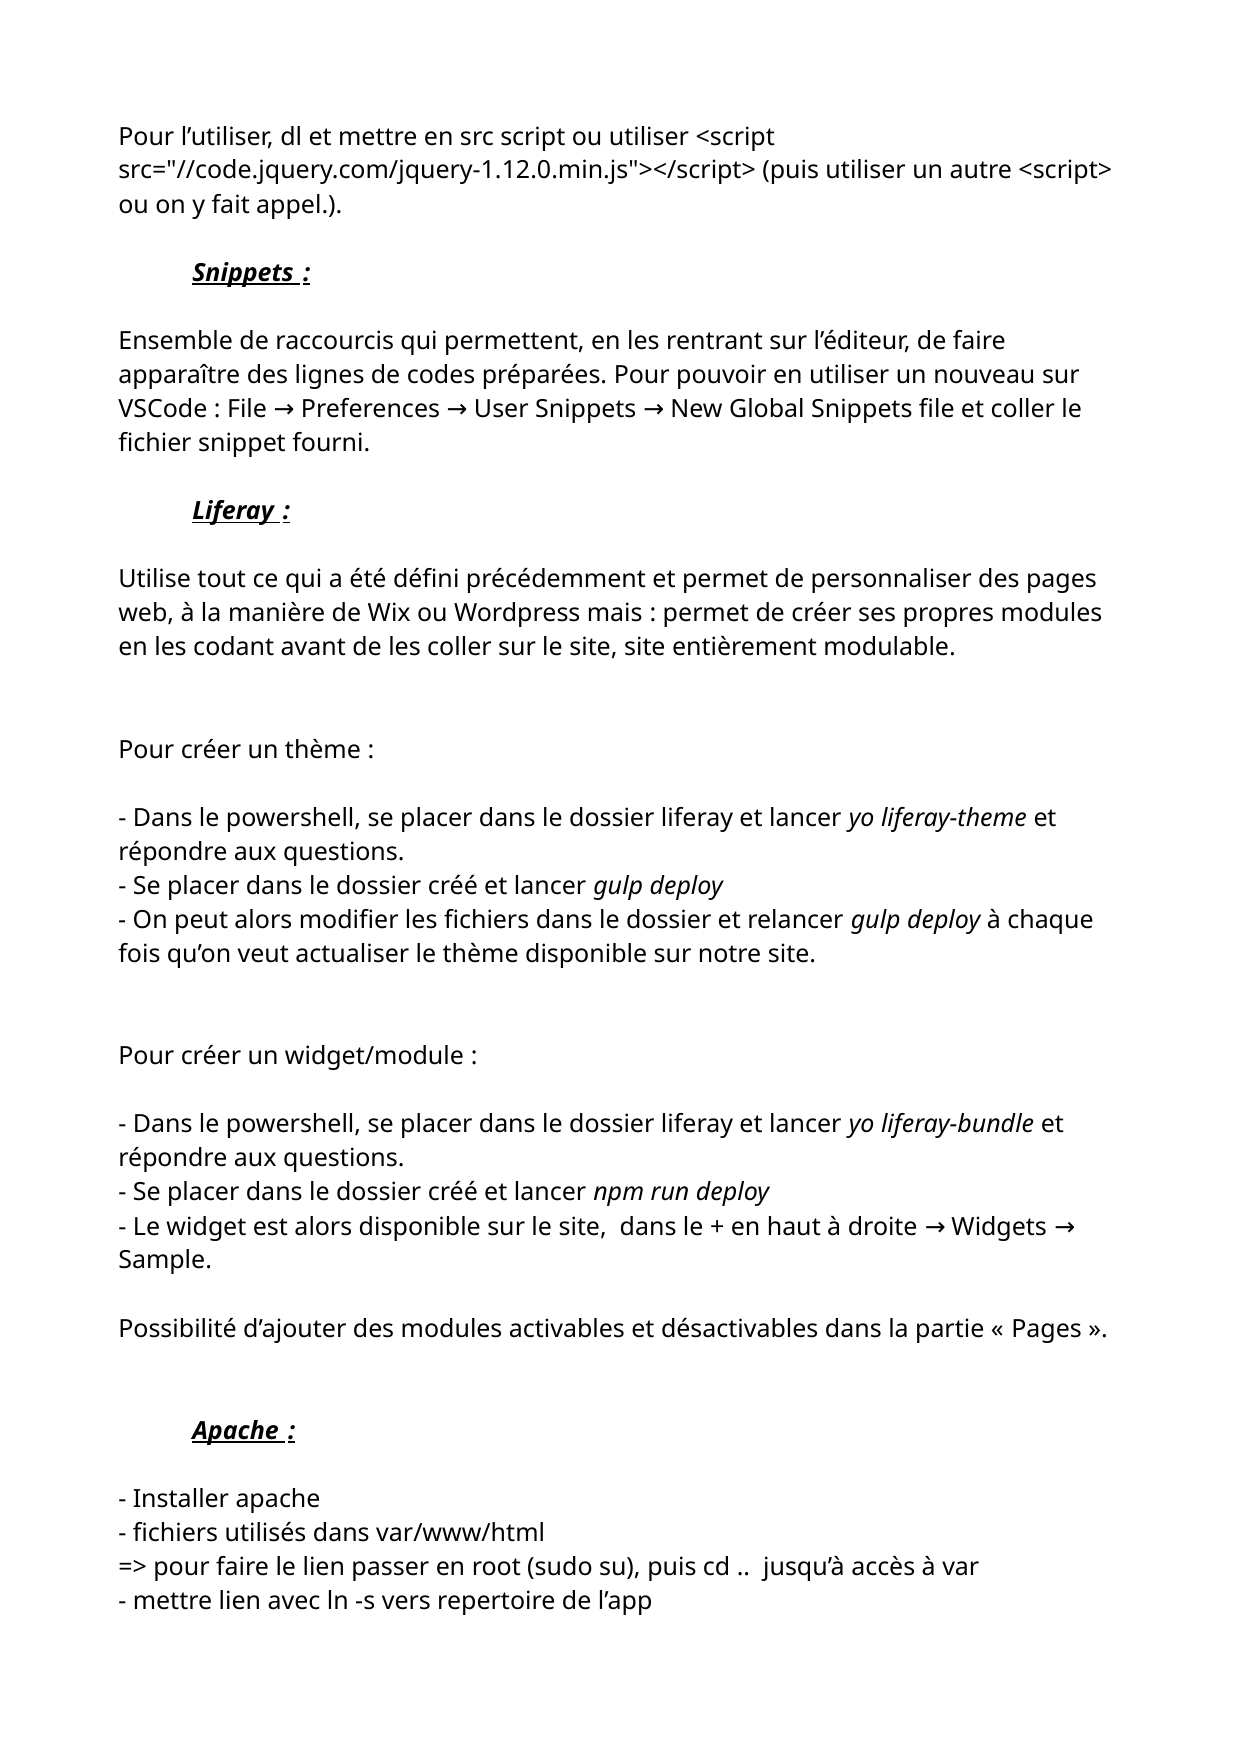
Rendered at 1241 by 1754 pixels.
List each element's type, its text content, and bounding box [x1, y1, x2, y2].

text - Se placer dans le dossier créé et lancer npm run deploy [118, 1174, 1122, 1208]
text Liferay : [118, 493, 1122, 527]
text Snippets : [118, 254, 1122, 288]
text Apache : [118, 1412, 1122, 1447]
text - Dans le powershell, se placer dans le dossier liferay et lancer yo liferay-theme et répondre aux questions. [118, 799, 1122, 867]
text - Se placer dans le dossier créé et lancer gulp deploy [118, 867, 1122, 902]
text - fichiers utilisés dans var/www/html [118, 1515, 1122, 1549]
text - Dans le powershell, se placer dans le dossier liferay et lancer yo liferay-bundle et répondre aux questions. [118, 1106, 1122, 1174]
text Pour l’utiliser, dl et mettre en src script ou utiliser <script src="//code.jquery.com/jquery-1.12.0.min.js"></script> (puis utiliser un autre <script> ou on y fait appel.). [118, 118, 1122, 220]
text - mettre lien avec ln -s vers repertoire de l’app [118, 1583, 1122, 1617]
text Ensemble de raccourcis qui permettent, en les rentrant sur l’éditeur, de faire apparaître des lignes de codes préparées. Pour pouvoir en utiliser un nouveau sur VSCode : File → Preferences → User Snippets → New Global Snippets file et coller le fichier snippet fourni. [118, 322, 1122, 459]
text => pour faire le lien passer en root (sudo su), puis cd .. jusqu’à accès à var [118, 1549, 1122, 1583]
text Possibilité d’ajouter des modules activables et désactivables dans la partie « Pages ». [118, 1310, 1122, 1344]
text - Installer apache [118, 1481, 1122, 1515]
text Pour créer un thème : [118, 731, 1122, 765]
text Pour créer un widget/module : [118, 1038, 1122, 1072]
text - On peut alors modifier les fichiers dans le dossier et relancer gulp deploy à chaque fois qu’on veut actualiser le thème disponible sur notre site. [118, 902, 1122, 970]
text - Le widget est alors disponible sur le site, dans le + en haut à droite → Widgets → Sample. [118, 1208, 1122, 1276]
text Utilise tout ce qui a été défini précédemment et permet de personnaliser des pages web, à la manière de Wix ou Wordpress mais : permet de créer ses propres modules en les codant avant de les coller sur le site, site entièrement modulable. [118, 561, 1122, 663]
